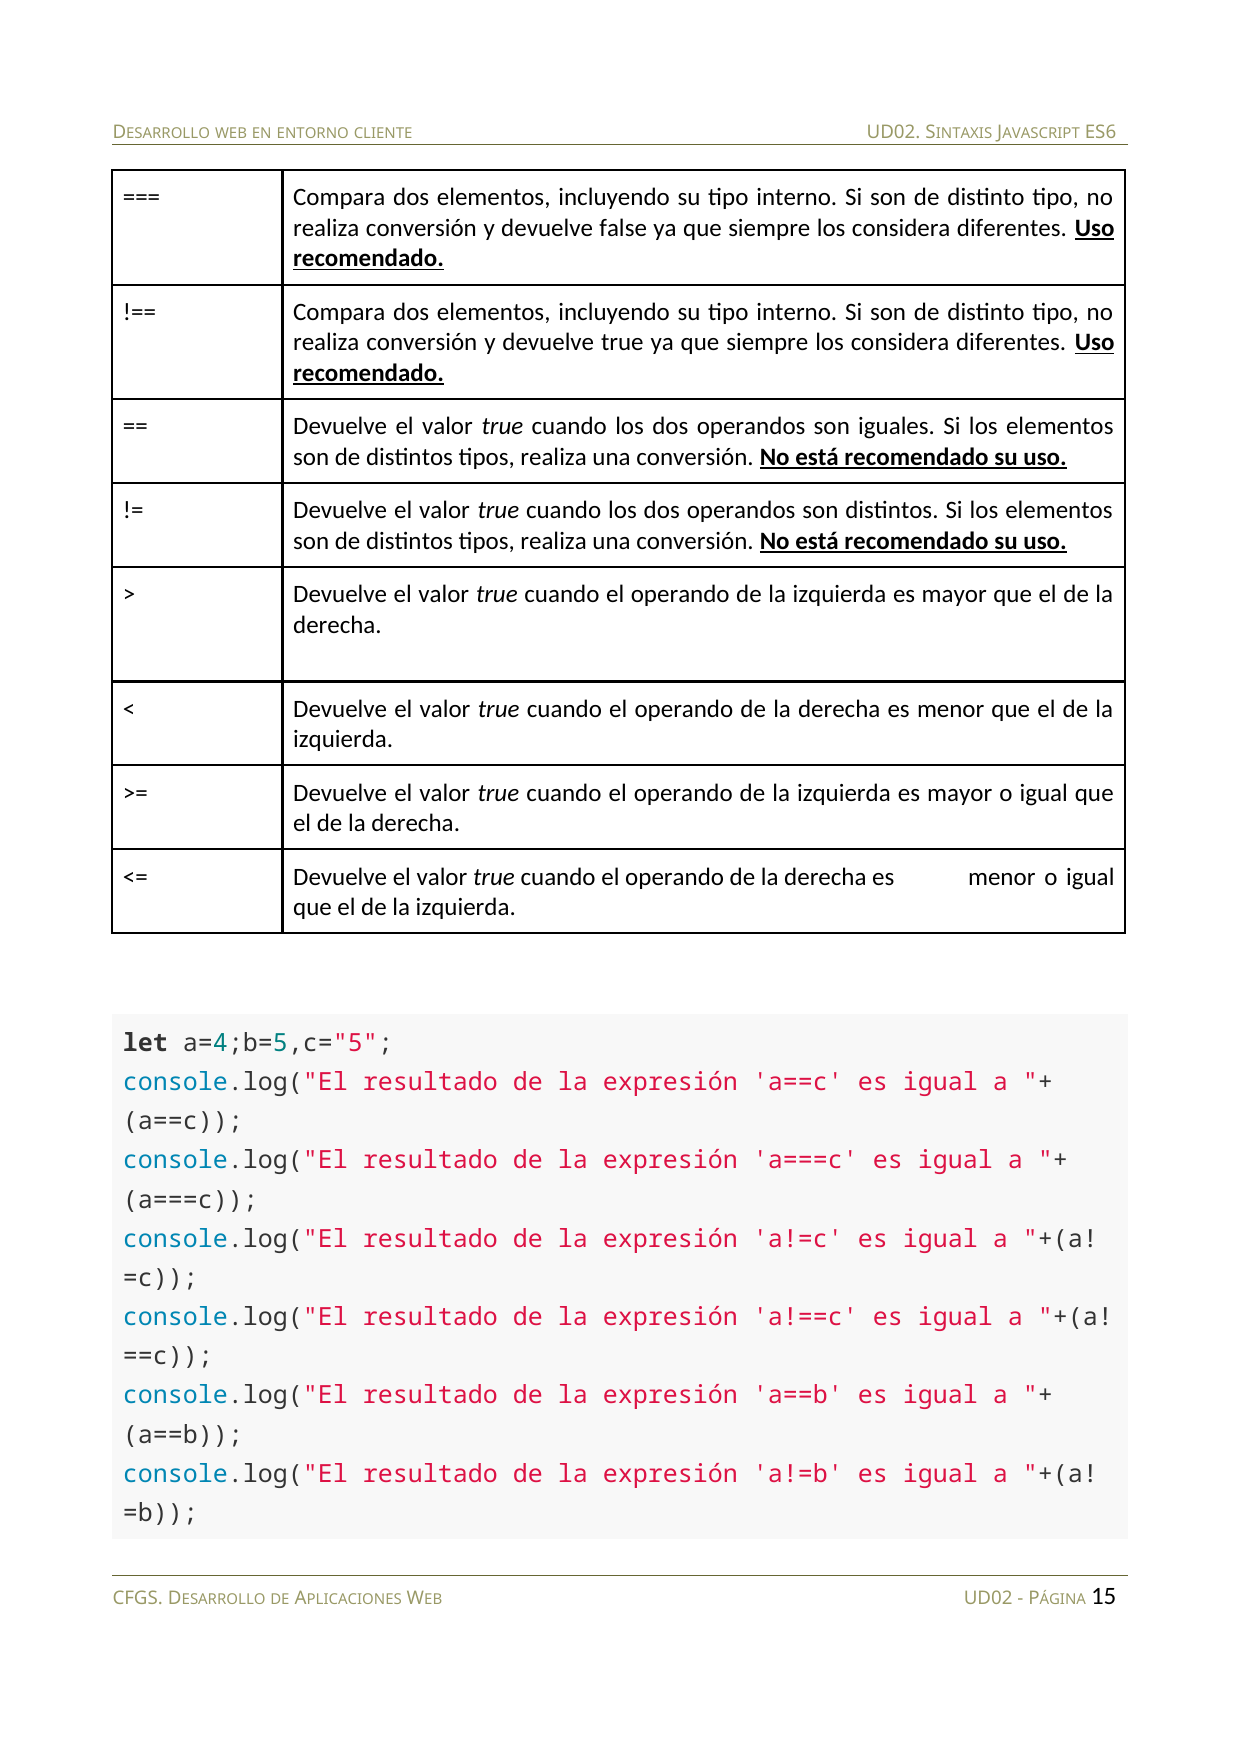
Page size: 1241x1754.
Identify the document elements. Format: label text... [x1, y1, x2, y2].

table_cell === [113, 171, 281, 283]
table_cell == [113, 400, 281, 482]
table_cell Devuelve el valor true cuando el operando de la derecha es menor que el de la izquierda. [284, 683, 1124, 764]
table_cell Devuelve el valor true cuando el operando de la izquierda es mayor o igual que el de la derecha. [284, 766, 1124, 848]
table_cell Devuelve el valor true cuando los dos operandos son distintos. Si los elementos son de distintos tipos, realiza una conversión. No está recomendado su uso. [284, 484, 1124, 566]
table_cell Devuelve el valor true cuando el operando de la derecha es menor o igual que el de la izquierda. [284, 850, 1124, 932]
table_cell < [113, 683, 281, 764]
table_cell > [113, 568, 281, 680]
table_cell Devuelve el valor true cuando los dos operandos son iguales. Si los elementos son de distintos tipos, realiza una conversión. No está recomendado su uso. [284, 400, 1124, 482]
table_cell != [113, 484, 281, 566]
table_header let a=4;b=5,c="5"; console.log("El resultado de la expresión 'a==c' es igual a "+(a==c)); console.log("El resultado de la expresión 'a===c' es igual a "+(a===c)); console.log("El resultado de la expresión 'a!=c' es igual a "+(a!=c)); console.log("El resultado de la expresión 'a!==c' es igual a "+(a!==c)); console.log("El resultado de la expresión 'a==b' es igual a "+(a==b)); console.log("El resultado de la expresión 'a!=b' es igual a "+(a!=b)); [112, 1014, 1128, 1539]
table_cell !== [113, 286, 281, 398]
table_cell Devuelve el valor true cuando el operando de la izquierda es mayor que el de la derecha. [284, 568, 1124, 680]
table_cell Compara dos elementos, incluyendo su tipo interno. Si son de distinto tipo, no realiza conversión y devuelve true ya que siempre los considera diferentes. Uso recomendado. [284, 286, 1124, 398]
table_cell Compara dos elementos, incluyendo su tipo interno. Si son de distinto tipo, no realiza conversión y devuelve false ya que siempre los considera diferentes. Uso recomendado. [284, 171, 1124, 283]
table_cell <= [113, 850, 281, 932]
table_cell >= [113, 766, 281, 848]
